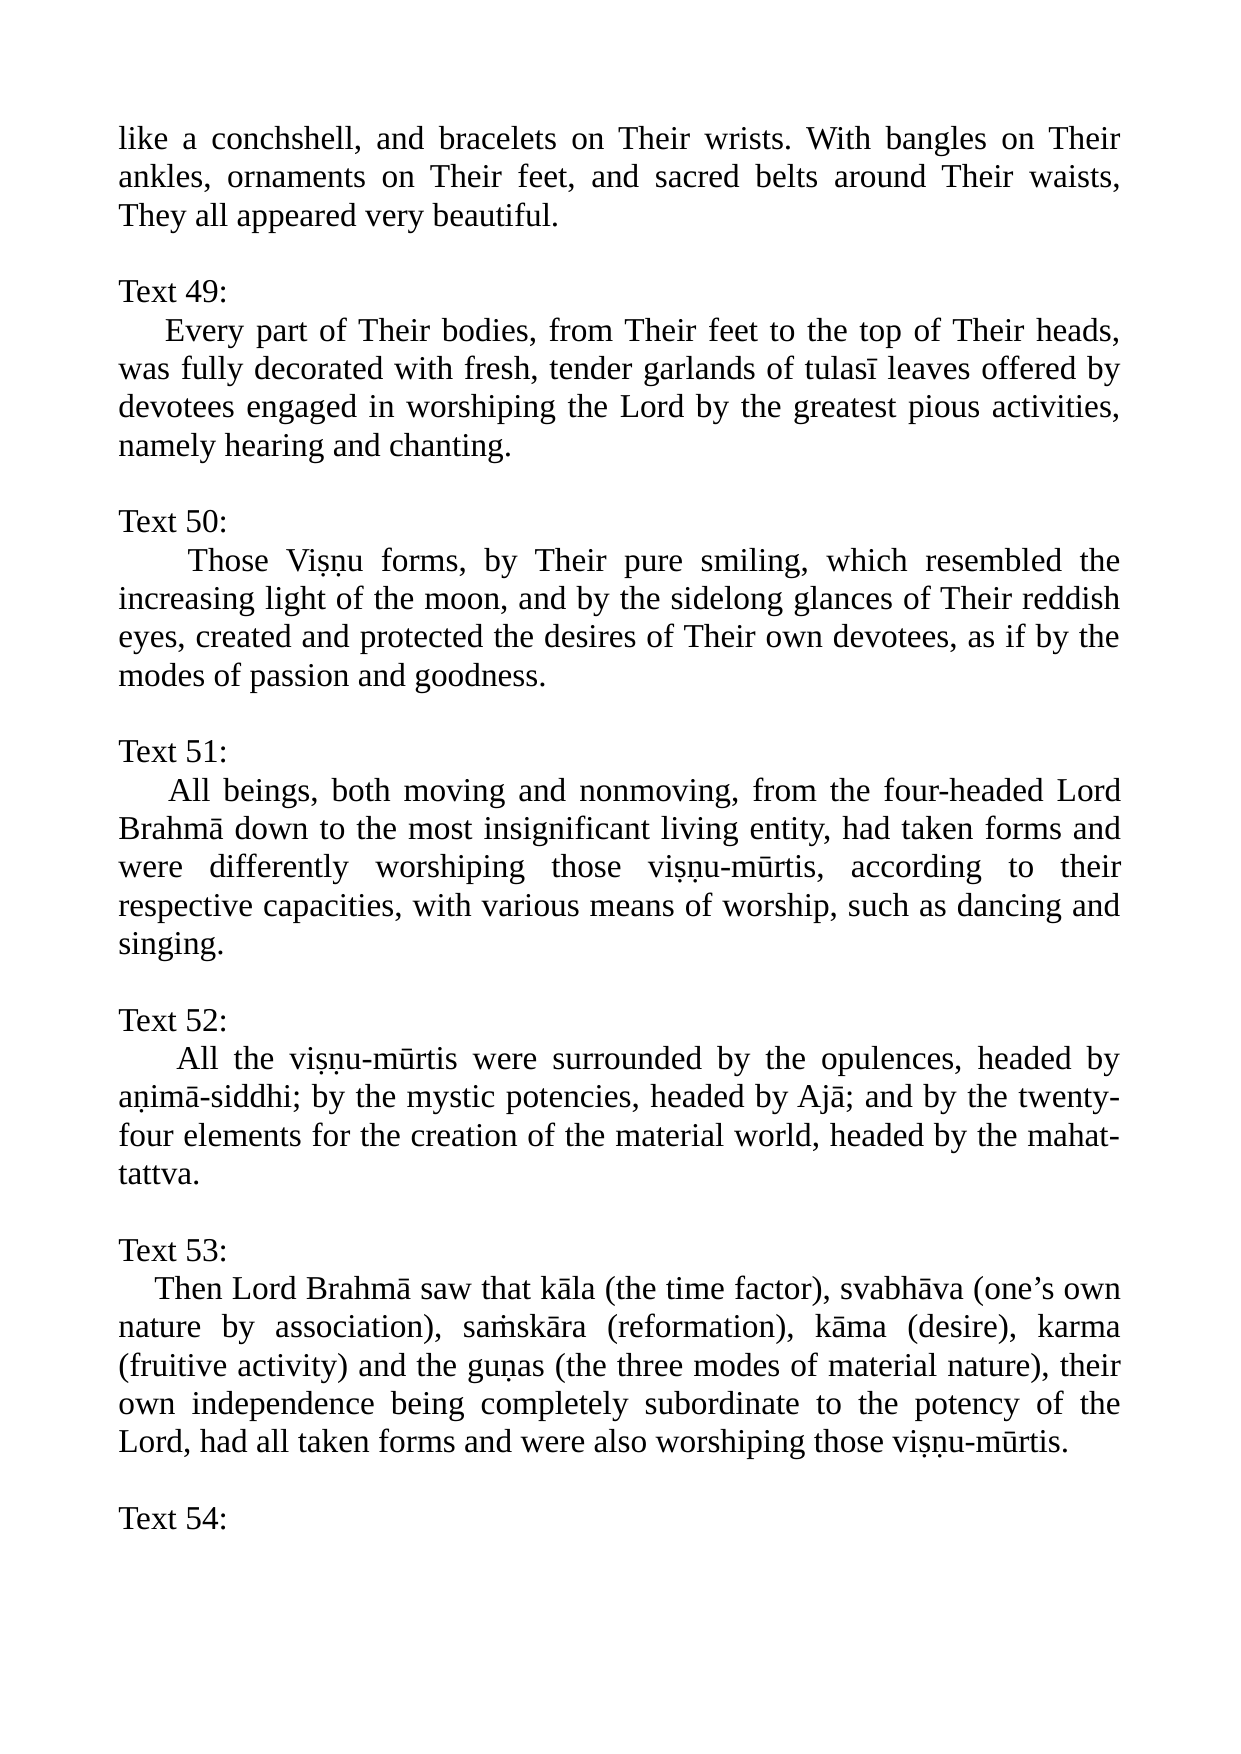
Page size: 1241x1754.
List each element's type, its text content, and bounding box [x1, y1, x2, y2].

text Every part of Their bodies, from Their feet to the top of Their heads, was fully decorated with fresh, tender garlands of tulasī leaves offered by devotees engaged in worshiping the Lord by the greatest pious activities, namely hearing and chanting. [118, 310, 1122, 463]
text All the viṣṇu-mūrtis were surrounded by the opulences, headed by aṇimā-siddhi; by the mystic potencies, headed by Ajā; and by the twenty-four elements for the creation of the material world, headed by the mahat-tattva. [118, 1038, 1122, 1191]
text All beings, both moving and nonmoving, from the four-headed Lord Brahmā down to the most insignificant living entity, had taken forms and were differently worshiping those viṣṇu-mūrtis, according to their respective capacities, with various means of worship, such as dancing and singing. [118, 770, 1122, 961]
text Text 51: [118, 731, 1122, 770]
text Text 54: [118, 1498, 1122, 1536]
text Those Viṣṇu forms, by Their pure smiling, which resembled the increasing light of the moon, and by the sidelong glances of Their reddish eyes, created and protected the desires of Their own devotees, as if by the modes of passion and goodness. [118, 540, 1122, 693]
text Text 52: [118, 1000, 1122, 1038]
text Then Lord Brahmā saw that kāla (the time factor), svabhāva (one’s own nature by association), saṁskāra (reformation), kāma (desire), karma (fruitive activity) and the guṇas (the three modes of material nature), their own independence being completely subordinate to the potency of the Lord, had all taken forms and were also worshiping those viṣṇu-mūrtis. [118, 1268, 1122, 1460]
text Text 49: [118, 271, 1122, 310]
text like a conchshell, and bracelets on Their wrists. With bangles on Their ankles, ornaments on Their feet, and sacred belts around Their waists, They all appeared very beautiful. [118, 118, 1122, 233]
text Text 50: [118, 501, 1122, 540]
text Text 53: [118, 1230, 1122, 1268]
